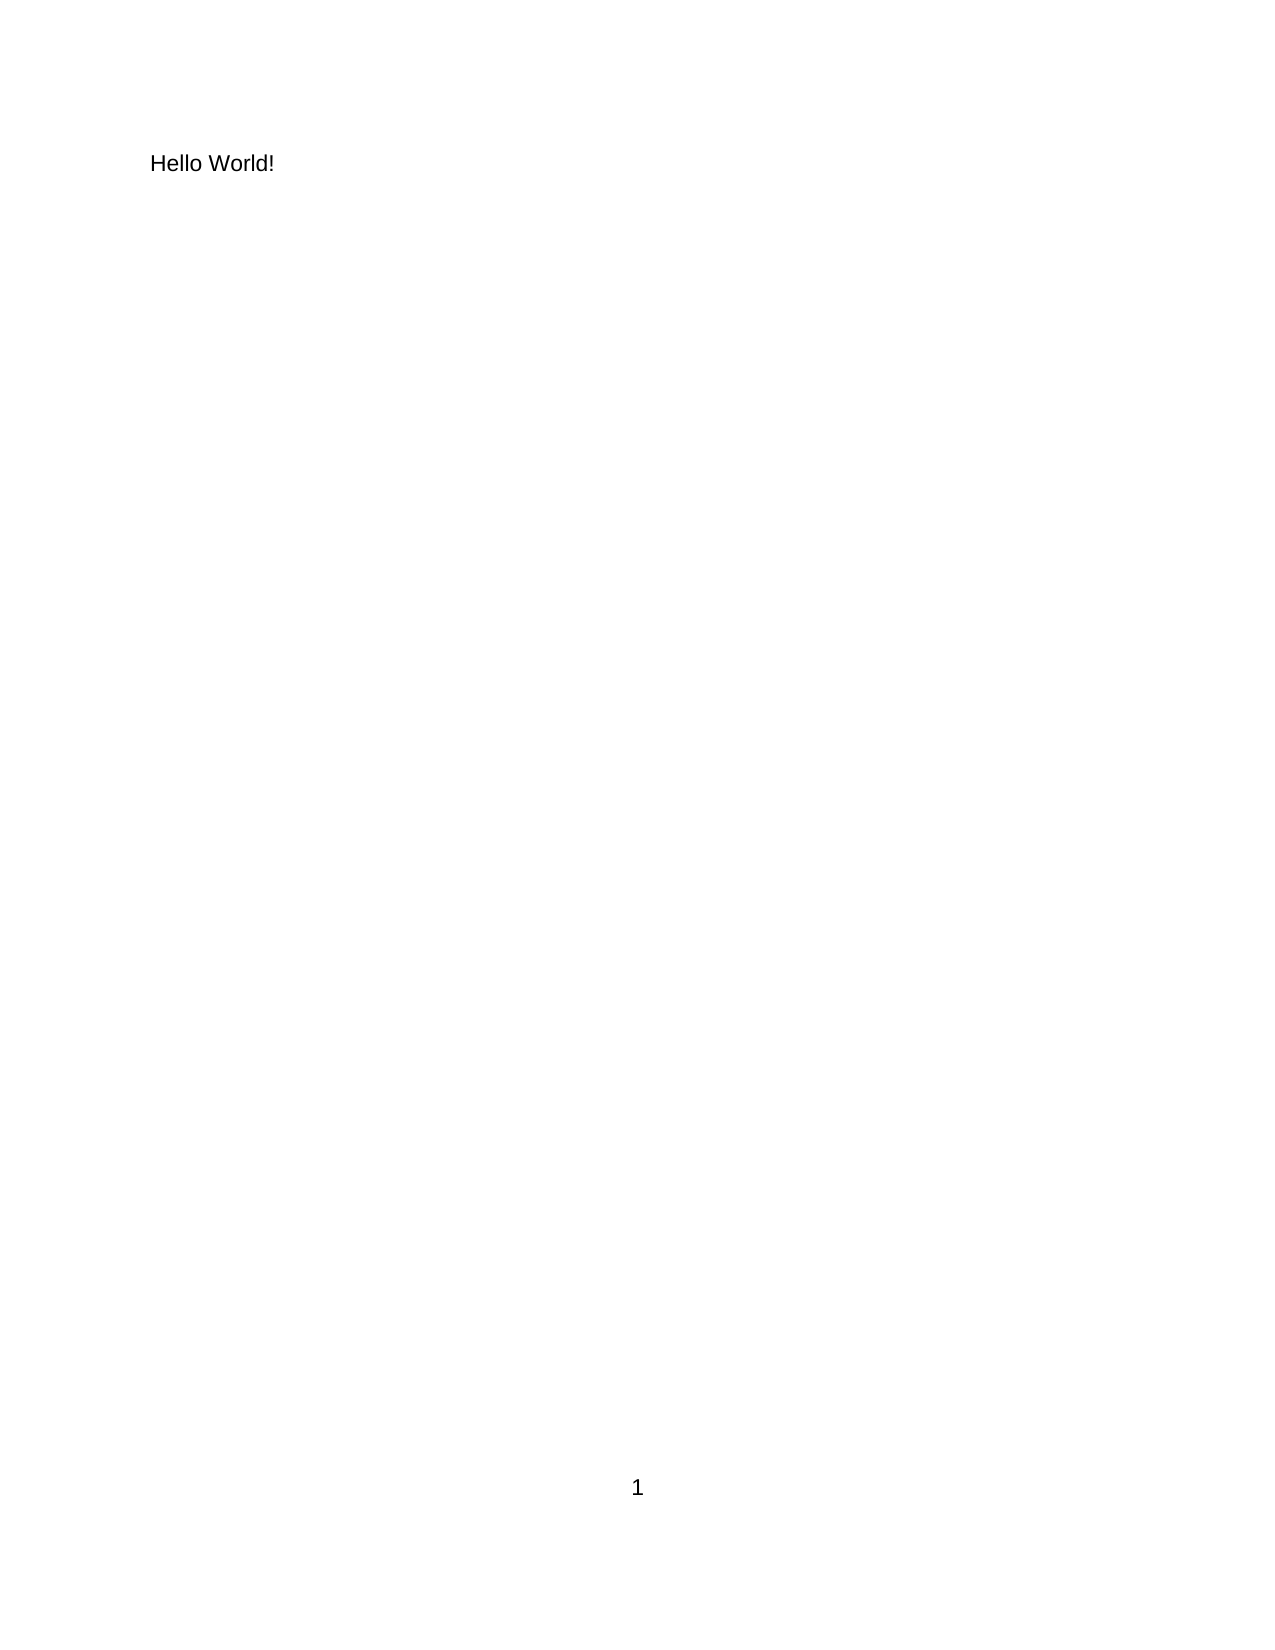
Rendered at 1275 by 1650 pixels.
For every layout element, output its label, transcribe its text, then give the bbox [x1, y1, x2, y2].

text Hello World! [150, 150, 1125, 176]
